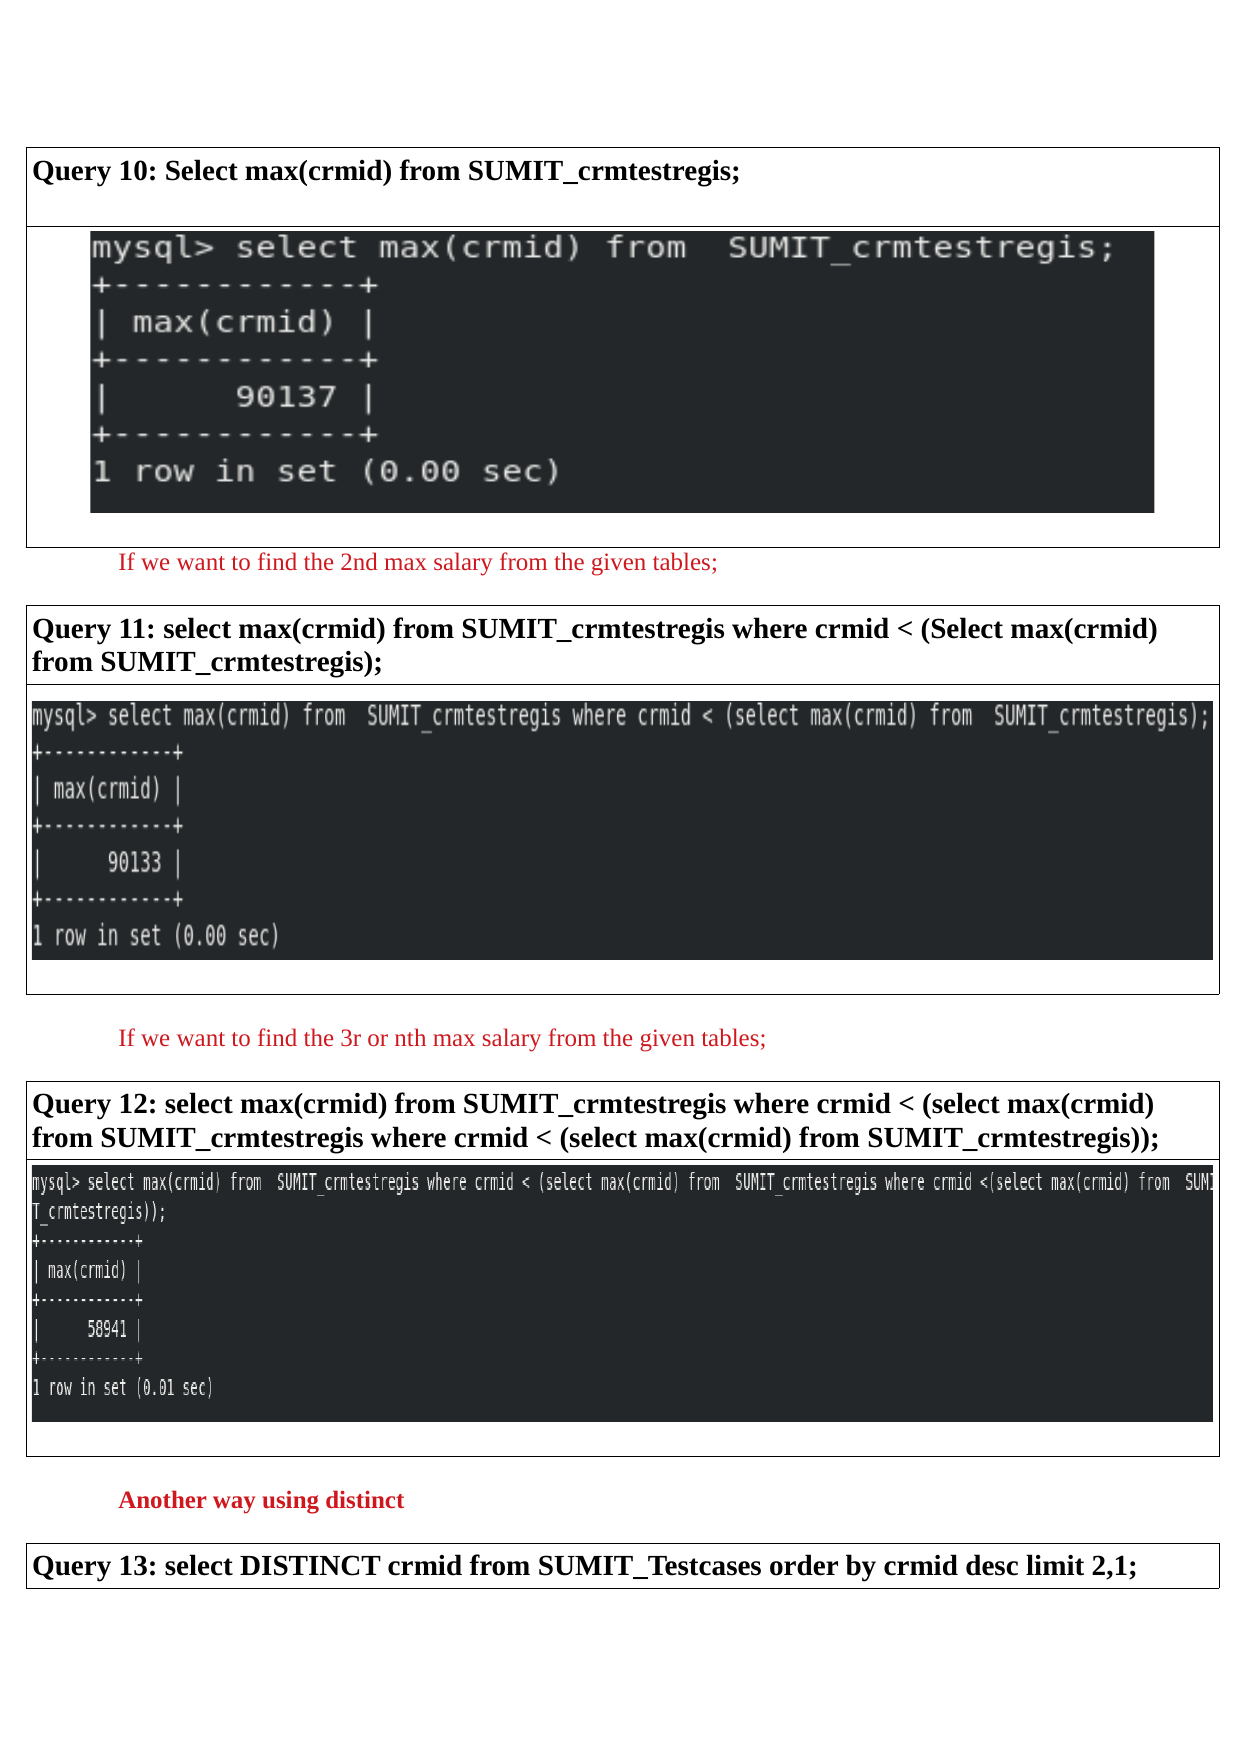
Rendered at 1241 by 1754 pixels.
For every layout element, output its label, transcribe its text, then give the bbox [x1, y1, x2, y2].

picture [90, 231, 1155, 513]
table_header Query 12: select max(crmid) from SUMIT_crmtestregis where crmid < (select max(crmid) from SUMIT_crmtestregis where crmid < (select max(crmid) from SUMIT_crmtestregis)); [27, 1082, 1219, 1159]
table_header Query 11: select max(crmid) from SUMIT_crmtestregis where crmid < (Select max(crmid) from SUMIT_crmtestregis); [27, 606, 1219, 683]
picture [31, 1165, 1213, 1422]
table_cell [27, 227, 1219, 547]
text Another way using distinct [118, 1485, 1122, 1514]
picture [31, 701, 1213, 960]
text If we want to find the 2nd max salary from the given tables; [118, 548, 1122, 576]
table_header Query 13: select DISTINCT crmid from SUMIT_Testcases order by crmid desc limit 2,1; [27, 1544, 1219, 1588]
table_header Query 10: Select max(crmid) from SUMIT_crmtestregis; [27, 148, 1219, 226]
text If we want to find the 3r or nth max salary from the given tables; [118, 1023, 1122, 1052]
table_cell [27, 1160, 1219, 1456]
table_cell [27, 685, 1219, 994]
